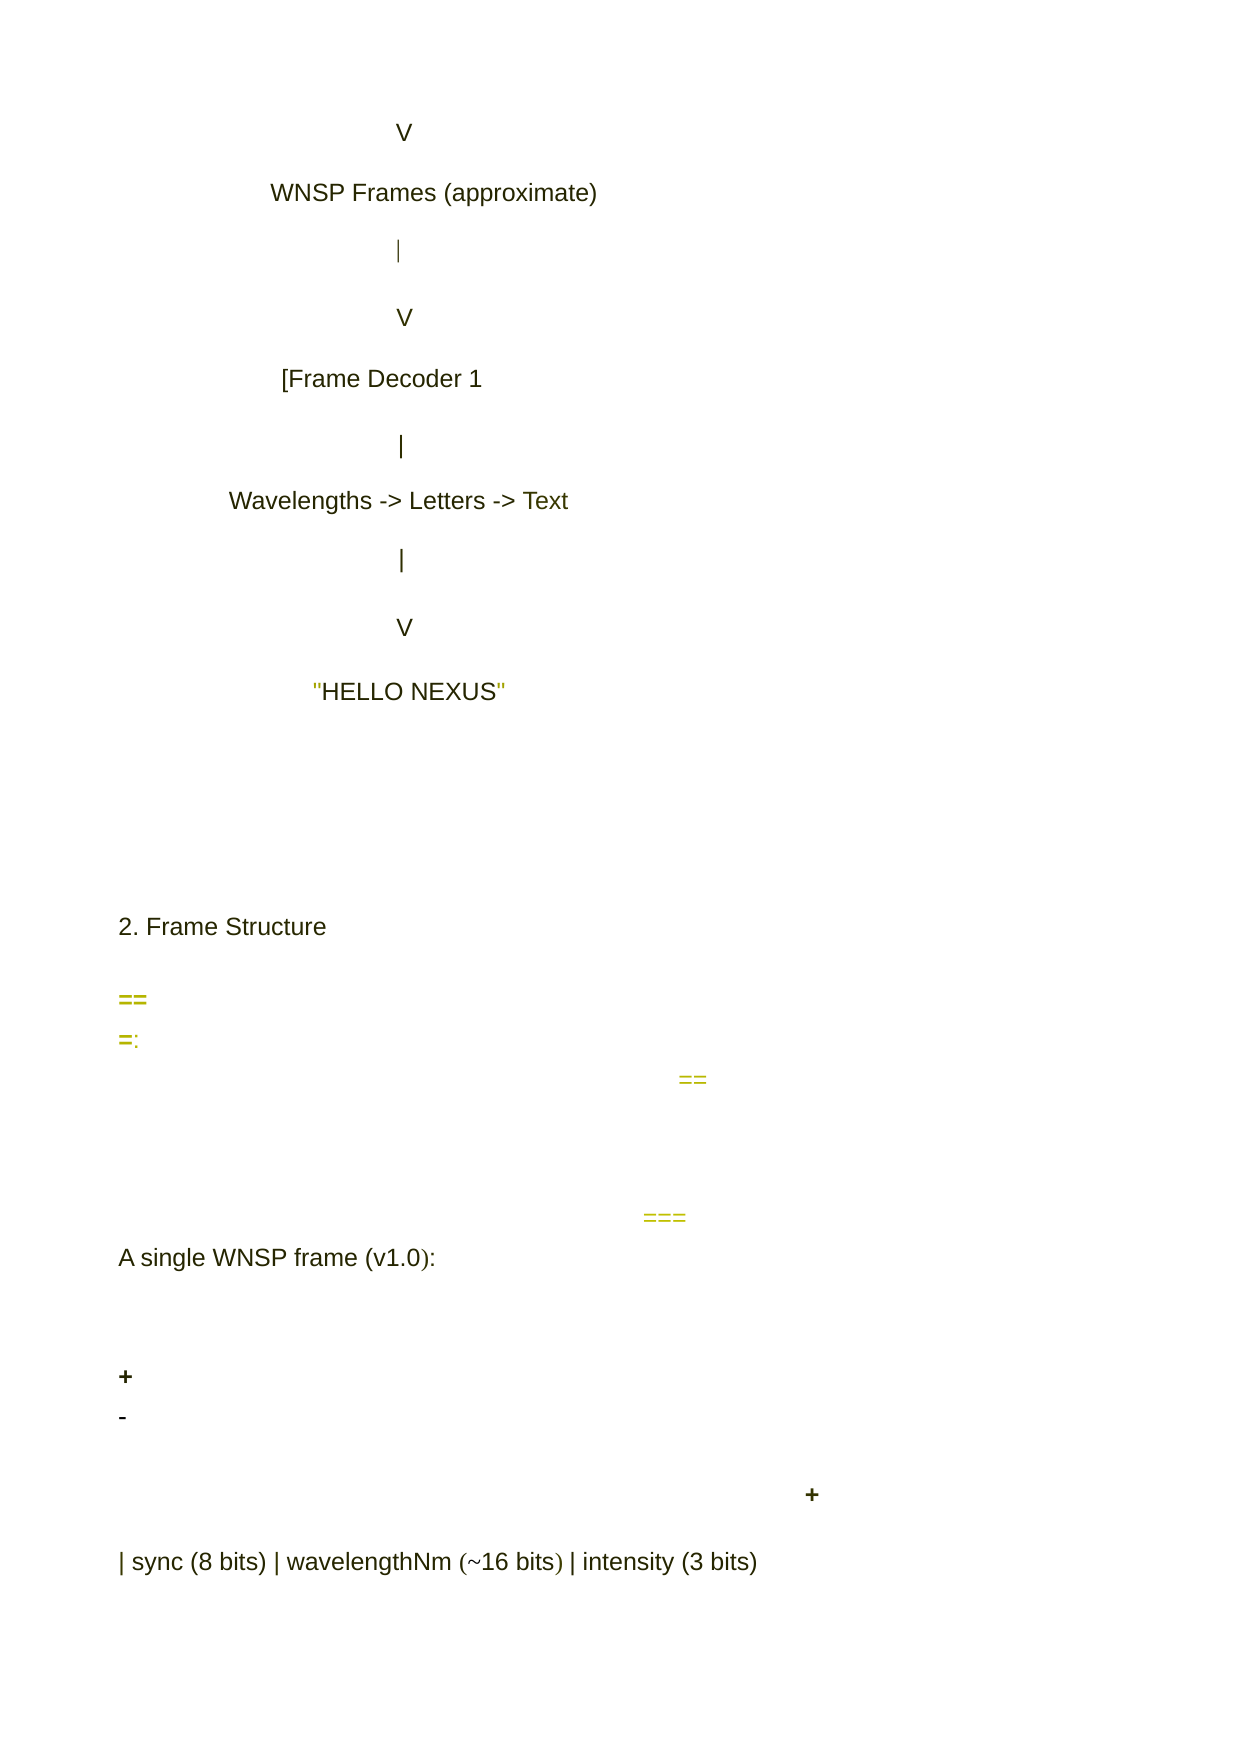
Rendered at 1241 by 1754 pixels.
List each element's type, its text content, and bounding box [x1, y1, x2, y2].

text [Frame Decoder 1 [281, 364, 658, 393]
text | sync (8 bits) | wavelengthNm (~16 bits) | intensity (3 bits) [118, 1547, 1122, 1576]
text "HELLO NEXUS" [313, 677, 658, 706]
text V [396, 303, 472, 332]
text A single WNSP frame (v1.0): [118, 1243, 598, 1272]
text | [398, 544, 456, 573]
text V [396, 118, 472, 147]
text | [398, 430, 457, 459]
text === [643, 1203, 762, 1232]
text + [804, 1480, 888, 1509]
text | [396, 234, 458, 263]
text 2. Frame Structure [118, 912, 418, 941]
text == [678, 1064, 763, 1093]
text WNSP Frames (approximate) [270, 178, 863, 206]
text ===: [118, 985, 151, 1054]
text Wavelengths -> Letters -> Text [229, 486, 838, 515]
text V [396, 613, 471, 641]
